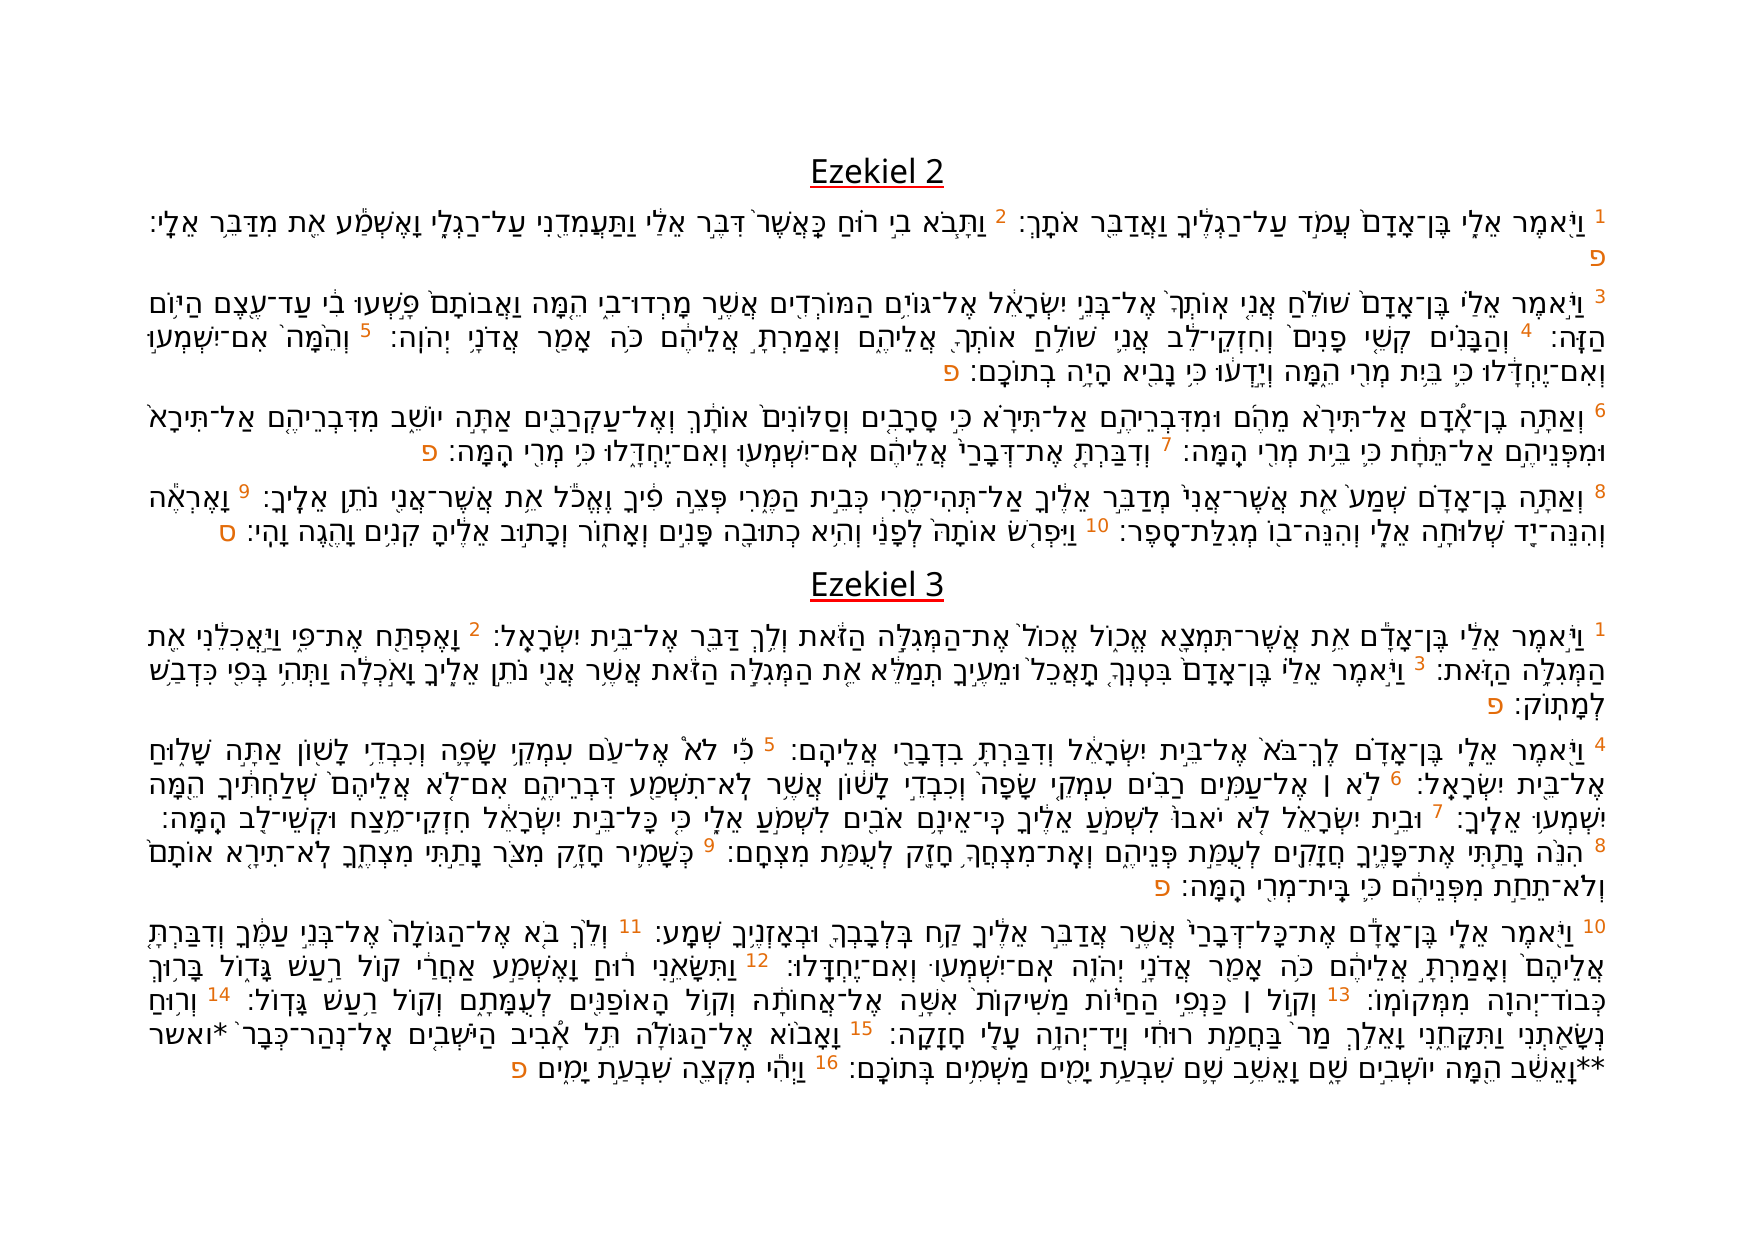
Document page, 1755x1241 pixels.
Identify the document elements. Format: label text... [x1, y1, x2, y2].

text 4 וַיֹּ֖אמֶר אֵלָ֑י בֶּן־אָדָ֗ם לֶךְ־בֹּא֙ אֶל־בֵּ֣ית יִשְׂרָאֵ֔ל וְדִבַּרְתָּ֥ בִדְבָרַ֖י אֲלֵיהֶֽם׃ ‬‬5 כִּ֡י לֹא֩ אֶל־עַ֨ם עִמְקֵ֥י שָׂפָ֛ה וְכִבְדֵ֥י לָשׁ֖וֹן אַתָּ֣ה שָׁל֑וּחַ אֶל־בֵּ֖ית יִשְׂרָאֵֽל׃ ‬‬6 לֹ֣א ׀ אֶל־עַמִּ֣ים רַבִּ֗ים עִמְקֵ֤י שָׂפָה֙ וְכִבְדֵ֣י לָשׁ֔וֹן אֲשֶׁ֥ר לֹֽא־תִשְׁמַ֖ע דִּבְרֵיהֶ֑ם אִם־לֹ֤א אֲלֵיהֶם֙ שְׁלַחְתִּ֔יךָ הֵ֖מָּה יִשְׁמְע֥וּ אֵלֶֽיךָ׃ ‬‬7 וּבֵ֣ית יִשְׂרָאֵ֗ל לֹ֤א יֹאבוּ֙ לִשְׁמֹ֣עַ אֵלֶ֔יךָ כִּֽי־אֵינָ֥ם אֹבִ֖ים לִשְׁמֹ֣עַ אֵלָ֑י כִּ֚י כָּל־בֵּ֣ית יִשְׂרָאֵ֔ל חִזְקֵי־מֵ֥צַח וּקְשֵׁי־לֵ֖ב הֵֽמָּה׃ ‬‬8 הִנֵּ֨ה נָתַ֧תִּי אֶת־פָּנֶ֛יךָ חֲזָקִ֖ים לְעֻמַּ֣ת פְּנֵיהֶ֑ם וְאֶֽת־מִצְחֲךָ֥ חָזָ֖ק לְעֻמַּ֥ת מִצְחָֽם׃ ‬‬9 כְּשָׁמִ֛יר חָזָ֥ק מִצֹּ֖ר נָתַ֣תִּי מִצְחֶ֑ךָ לֹֽא־תִירָ֤א אוֹתָם֙ וְלֹא־תֵחַ֣ת מִפְּנֵיהֶ֔ם כִּ֛י בֵּֽית־מְרִ֖י הֵֽמָּה׃ פ ‬‬‬‬‬‬‬‬ [148, 733, 1606, 903]
text 10 וַיֹּ֖אמֶר אֵלָ֑י בֶּן־אָדָ֕ם אֶת־כָּל־דְּבָרַי֙ אֲשֶׁ֣ר אֲדַבֵּ֣ר אֵלֶ֔יךָ קַ֥ח בִּֽלְבָבְךָ֖ וּבְאָזְנֶ֥יךָ שְׁמָֽע׃ ‬‬11 וְלֵ֨ךְ בֹּ֤א אֶל־הַגּוֹלָה֙ אֶל־בְּנֵ֣י עַמֶּ֔ךָ וְדִבַּרְתָּ֤ אֲלֵיהֶם֙ וְאָמַרְתָּ֣ אֲלֵיהֶ֔ם כֹּ֥ה אָמַ֖ר אֲדֹנָ֣י יְהֹוִ֑ה אִֽם־יִשְׁמְע֖וּ וְאִם־יֶחְדָּֽלוּ׃ ‬‬12 וַתִּשָּׂאֵ֣נִי ר֔וּחַ וָאֶשְׁמַ֣ע אַחֲרַ֔י ק֖וֹל רַ֣עַשׁ גָּד֑וֹל בָּר֥וּךְ כְּבוֹד־יְהוָ֖ה מִמְּקוֹמֽוֹ׃ ‬‬13 וְק֣וֹל ׀ כַּנְפֵ֣י הַחַיּ֗וֹת מַשִּׁיקוֹת֙ אִשָּׁ֣ה אֶל־אֲחוֹתָ֔הּ וְק֥וֹל הָאוֹפַנִּ֖ים לְעֻמָּתָ֑ם וְק֖וֹל רַ֥עַשׁ גָּדֽוֹל׃ ‬‬14 וְר֥וּחַ נְשָׂאַ֖תְנִי וַתִּקָּחֵ֑נִי וָאֵלֵ֥ךְ מַר֙ בַּחֲמַ֣ת רוּחִ֔י וְיַד־יְהוָ֥ה עָלַ֖י חָזָֽקָה׃ ‬‬15 וָאָב֨וֹא אֶל־הַגּוֹלָ֜ה תֵּ֣ל אָ֠בִיב הַיֹּשְׁבִ֤ים אֶֽל־נְהַר־כְּבָר֙ *ואשר **וָֽאֵשֵׁ֔ב הֵ֖מָּה יוֹשְׁבִ֣ים שָׁ֑ם וָאֵשֵׁ֥ב שָׁ֛ם שִׁבְעַ֥ת יָמִ֖ים מַשְׁמִ֥ים בְּתוֹכָֽם׃ ‬‬16 וַיְהִ֕י מִקְצֵ֖ה שִׁבְעַ֣ת יָמִ֑ים פ ‬‬‬‬‬‬‬ [148, 916, 1606, 1086]
text 1 וַיֹּ֖אמֶר אֵלָ֑י בֶּן־אָדָם֙ עֲמֹ֣ד עַל־רַגְלֶ֔יךָ וַאֲדַבֵּ֖ר אֹתָֽךְ׃ 2 וַתָּ֧בֹא בִ֣י ר֗וּחַ כַּֽאֲשֶׁר֙ דִּבֶּ֣ר אֵלַ֔י וַתַּעֲמִדֵ֖נִי עַל־רַגְלָ֑י וָאֶשְׁמַ֕ע אֵ֖ת מִדַּבֵּ֥ר אֵלָֽי׃ פ ‬‬‬ [148, 206, 1606, 273]
text 8 וְאַתָּ֣ה בֶן־אָדָ֗ם שְׁמַע֙ אֵ֤ת אֲשֶׁר־אֲנִי֙ מְדַבֵּ֣ר אֵלֶ֔יךָ אַל־תְּהִי־מֶ֖רִי כְּבֵ֣ית הַמֶּ֑רִי פְּצֵ֣ה פִ֔יךָ וֶאֱכֹ֕ל אֵ֥ת אֲשֶׁר־אֲנִ֖י נֹתֵ֥ן אֵלֶֽיךָ׃ ‬‬9 וָאֶרְאֶ֕ה וְהִנֵּה־יָ֖ד שְׁלוּחָ֣ה אֵלָ֑י וְהִנֵּה־ב֖וֹ מְגִלַּת־סֵֽפֶר׃ ‬‬10 וַיִּפְרֹ֤שׂ אוֹתָהּ֙ לְפָנַ֔י וְהִ֥יא כְתוּבָ֖ה פָּנִ֣ים וְאָח֑וֹר וְכָת֣וּב אֵלֶ֔יהָ קִנִ֥ים וָהֶ֖גֶה וָהִֽי׃ ס ‬‬‬‬‬ [148, 481, 1606, 549]
text 3 וַיֹּ֣אמֶר אֵלַ֗י בֶּן־אָדָם֙ שׁוֹלֵ֨חַ אֲנִ֤י אֽוֹתְךָ֙ אֶל־בְּנֵ֣י יִשְׂרָאֵ֔ל אֶל־גּוֹיִ֥ם הַמּוֹרְדִ֖ים אֲשֶׁ֣ר מָרְדוּ־בִ֑י הֵ֤מָּה וַאֲבוֹתָם֙ פָּ֣שְׁעוּ בִ֔י עַד־עֶ֖צֶם הַיּ֥וֹם הַזֶּֽה׃ ‬‬4 וְהַבָּנִ֗ים קְשֵׁ֤י פָנִים֙ וְחִזְקֵי־לֵ֔ב אֲנִ֛י שׁוֹלֵ֥חַ אוֹתְךָ֖ אֲלֵיהֶ֑ם וְאָמַרְתָּ֣ אֲלֵיהֶ֔ם כֹּ֥ה אָמַ֖ר אֲדֹנָ֥י יְהֹוִֽה׃ ‬‬5 וְהֵ֙מָּה֙ אִם־יִשְׁמְע֣וּ וְאִם־יֶחְדָּ֔לוּ כִּ֛י בֵּ֥יִת מְרִ֖י הֵ֑מָּה וְיָ֣דְע֔וּ כִּ֥י נָבִ֖יא הָיָ֥ה בְתוֹכָֽם׃ פ ‬‬‬‬‬ [148, 286, 1606, 388]
text 6 וְאַתָּ֣ה בֶן־אָ֠דָם אַל־תִּירָ֨א מֵהֶ֜ם וּמִדִּבְרֵיהֶ֣ם אַל־תִּירָ֗א כִּ֣י סָרָבִ֤ים וְסַלּוֹנִים֙ אוֹתָ֔ךְ וְאֶל־עַקְרַבִּ֖ים אַתָּ֣ה יוֹשֵׁ֑ב מִדִּבְרֵיהֶ֤ם אַל־תִּירָא֙ וּמִפְּנֵיהֶ֣ם אַל־תֵּחָ֔ת כִּ֛י בֵּ֥ית מְרִ֖י הֵֽמָּה׃ ‬‬7 וְדִבַּרְתָּ֤ אֶת־דְּבָרַי֙ אֲלֵיהֶ֔ם אִֽם־יִשְׁמְע֖וּ וְאִם־יֶחְדָּ֑לוּ כִּ֥י מְרִ֖י הֵֽמָּה׃ פ ‬‬‬‬ [148, 400, 1606, 468]
text 1 וַיֹּ֣אמֶר אֵלַ֔י בֶּן־אָדָ֕ם אֵ֥ת אֲשֶׁר־תִּמְצָ֖א אֱכ֑וֹל אֱכוֹל֙ אֶת־הַמְּגִלָּ֣ה הַזֹּ֔את וְלֵ֥ךְ דַּבֵּ֖ר אֶל־בֵּ֥ית יִשְׂרָאֵֽל׃ 2 וָאֶפְתַּ֖ח אֶת־פִּ֑י וַיַּ֣אֲכִלֵ֔נִי אֵ֖ת הַמְּגִלָּ֥ה הַזֹּֽאת׃ ‬‬3 וַיֹּ֣אמֶר אֵלַ֗י בֶּן־אָדָם֙ בִּטְנְךָ֤ תַֽאֲכֵל֙ וּמֵעֶ֣יךָ תְמַלֵּ֔א אֵ֚ת הַמְּגִלָּ֣ה הַזֹּ֔את אֲשֶׁ֥ר אֲנִ֖י נֹתֵ֣ן אֵלֶ֑יךָ וָאֹ֣כְלָ֔ה וַתְּהִ֥י בְּפִ֖י כִּדְבַ֥שׁ לְמָתֽוֹק׃ פ ‬‬‬‬ [148, 619, 1606, 721]
text Ezekiel 3 [148, 561, 1606, 607]
text Ezekiel 2 [148, 148, 1606, 193]
